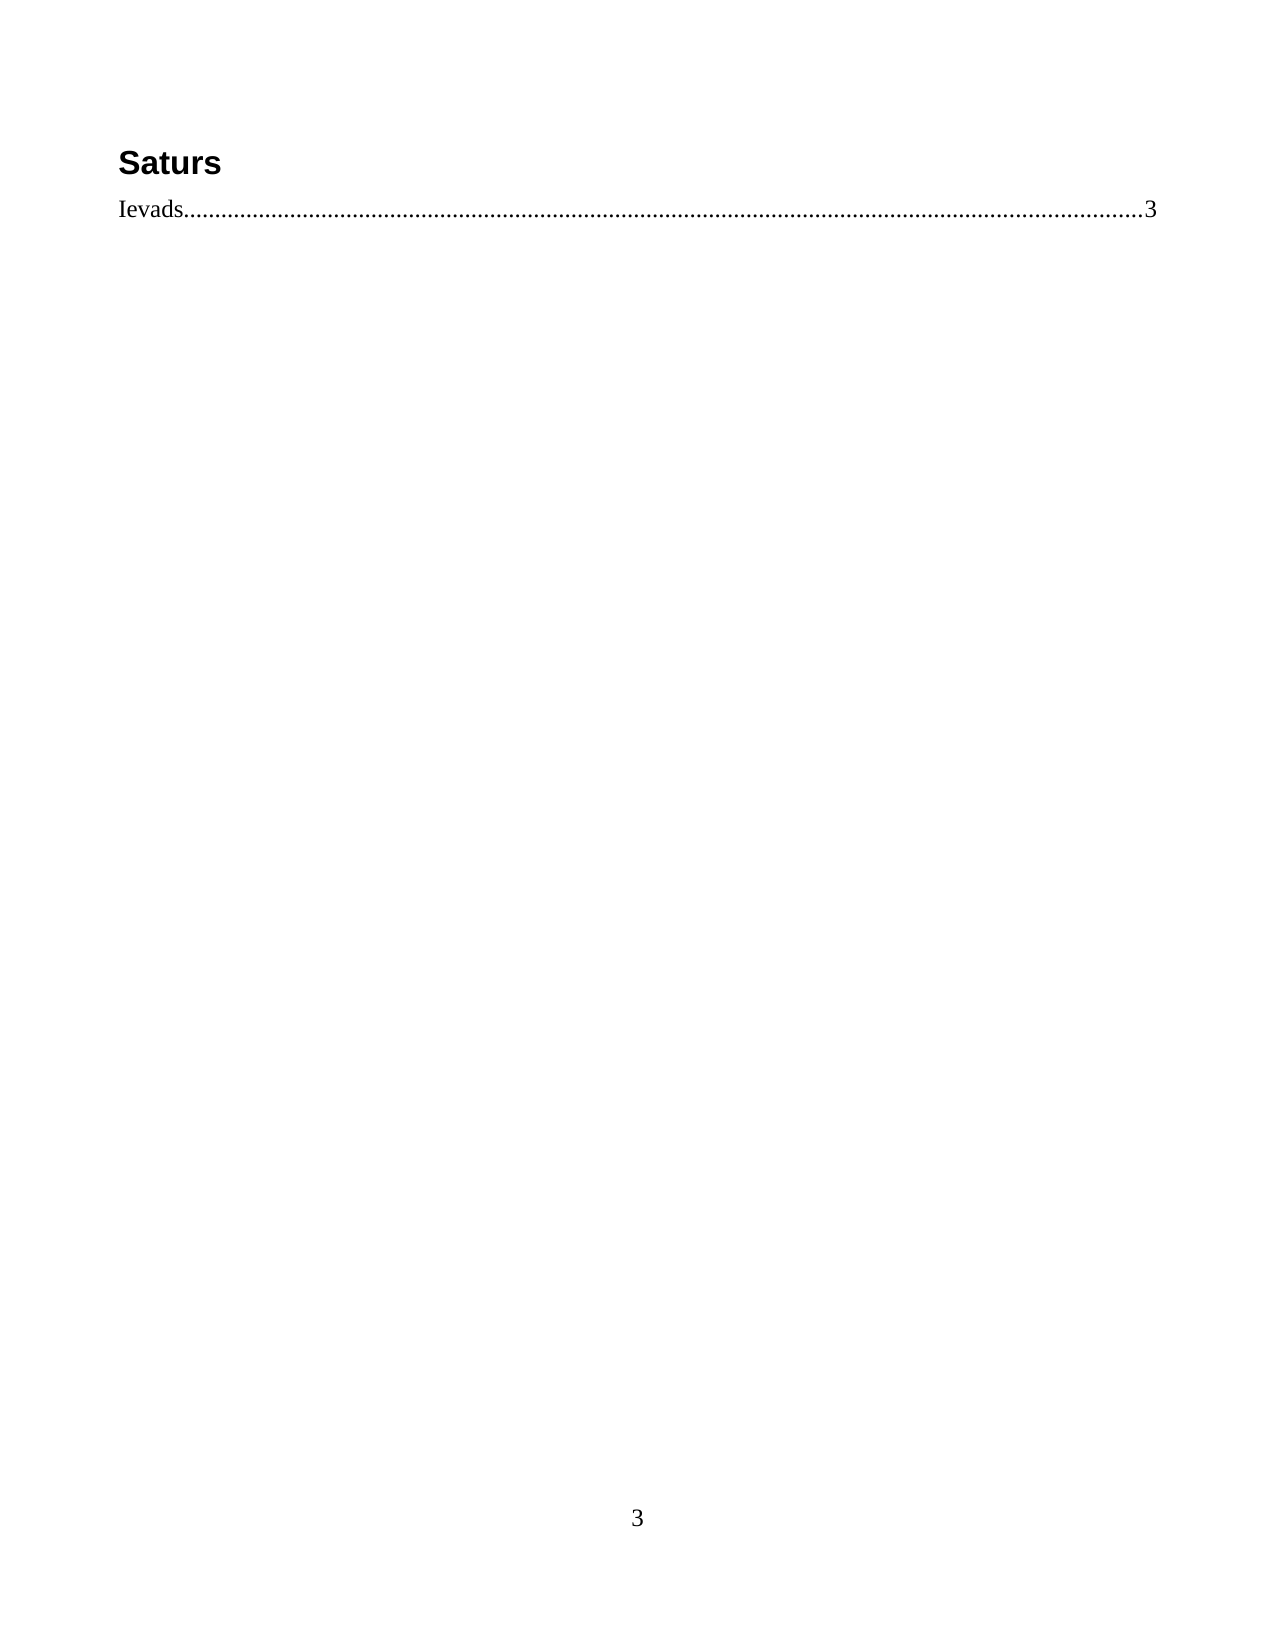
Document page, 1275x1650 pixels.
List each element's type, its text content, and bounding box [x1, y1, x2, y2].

text Ievads 3 [118, 194, 1157, 223]
subtitle Saturs [118, 143, 1157, 182]
